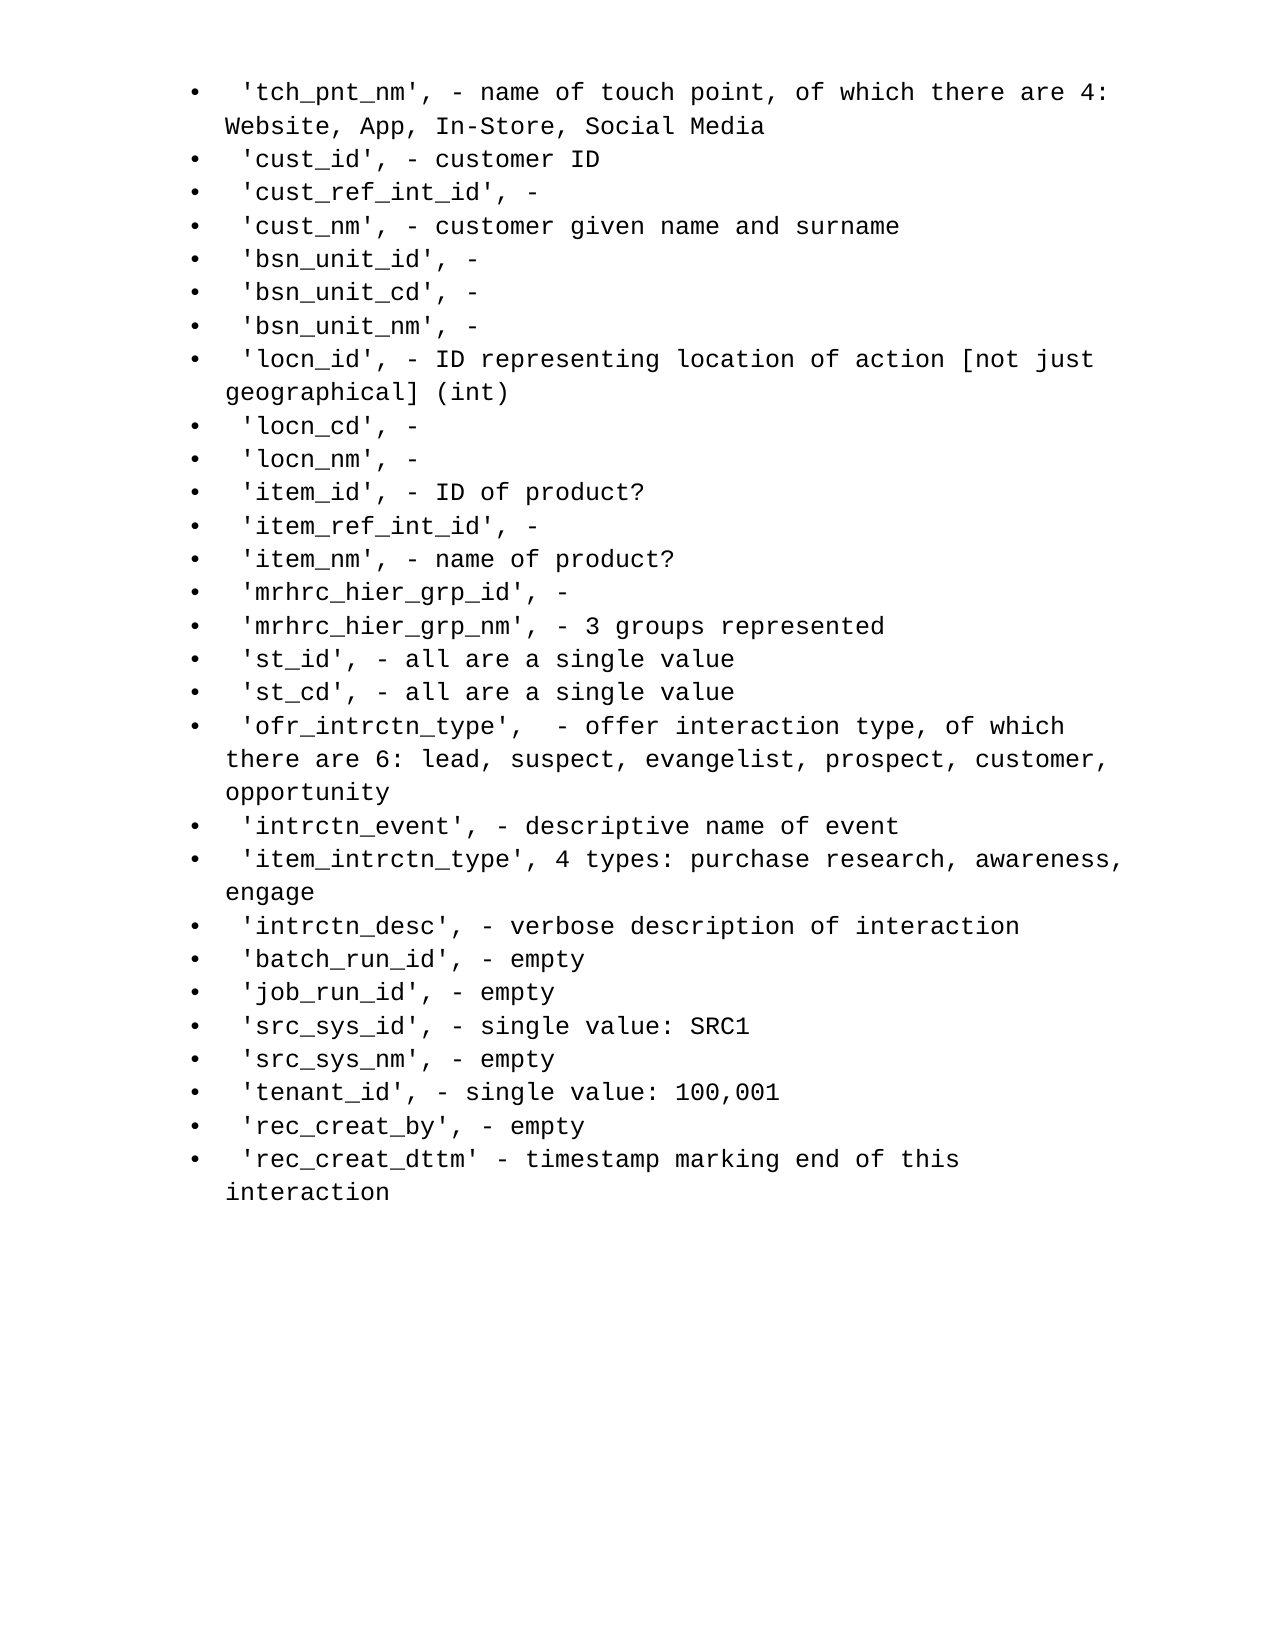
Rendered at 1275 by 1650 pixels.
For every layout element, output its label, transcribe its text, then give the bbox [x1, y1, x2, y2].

list 'intrctn_event', - descriptive name of event [187, 808, 1125, 842]
list 'rec_creat_dttm' - timestamp marking end of this interaction [187, 1142, 1125, 1208]
list 'tenant_id', - single value: 100,001 [187, 1075, 1125, 1108]
list 'locn_id', - ID representing location of action [not just geographical] (int) [187, 342, 1125, 408]
list 'intrctn_desc', - verbose description of interaction [187, 908, 1125, 942]
list 'src_sys_nm', - empty [187, 1042, 1125, 1075]
list 'st_cd', - all are a single value [187, 675, 1125, 708]
list 'item_nm', - name of product? [187, 542, 1125, 575]
list 'item_id', - ID of product? [187, 475, 1125, 508]
list 'bsn_unit_cd', - [187, 275, 1125, 308]
list 'bsn_unit_nm', - [187, 308, 1125, 342]
list 'tch_pnt_nm', - name of touch point, of which there are 4: Website, App, In-Store, Social Media [187, 75, 1125, 142]
list 'item_ref_int_id', - [187, 508, 1125, 542]
list 'bsn_unit_id', - [187, 242, 1125, 275]
list 'batch_run_id', - empty [187, 942, 1125, 975]
list 'mrhrc_hier_grp_nm', - 3 groups represented [187, 608, 1125, 642]
list 'mrhrc_hier_grp_id', - [187, 575, 1125, 608]
list 'cust_id', - customer ID [187, 142, 1125, 175]
list 'src_sys_id', - single value: SRC1 [187, 1008, 1125, 1042]
list 'st_id', - all are a single value [187, 642, 1125, 675]
list 'job_run_id', - empty [187, 975, 1125, 1008]
list 'rec_creat_by', - empty [187, 1108, 1125, 1142]
list 'locn_nm', - [187, 442, 1125, 475]
list 'item_intrctn_type', 4 types: purchase research, awareness, engage [187, 842, 1125, 908]
list 'ofr_intrctn_type', - offer interaction type, of which there are 6: lead, suspect, evangelist, prospect, customer, opportunity [187, 708, 1125, 808]
list 'cust_ref_int_id', - [187, 175, 1125, 208]
list 'cust_nm', - customer given name and surname [187, 208, 1125, 242]
list 'locn_cd', - [187, 408, 1125, 442]
